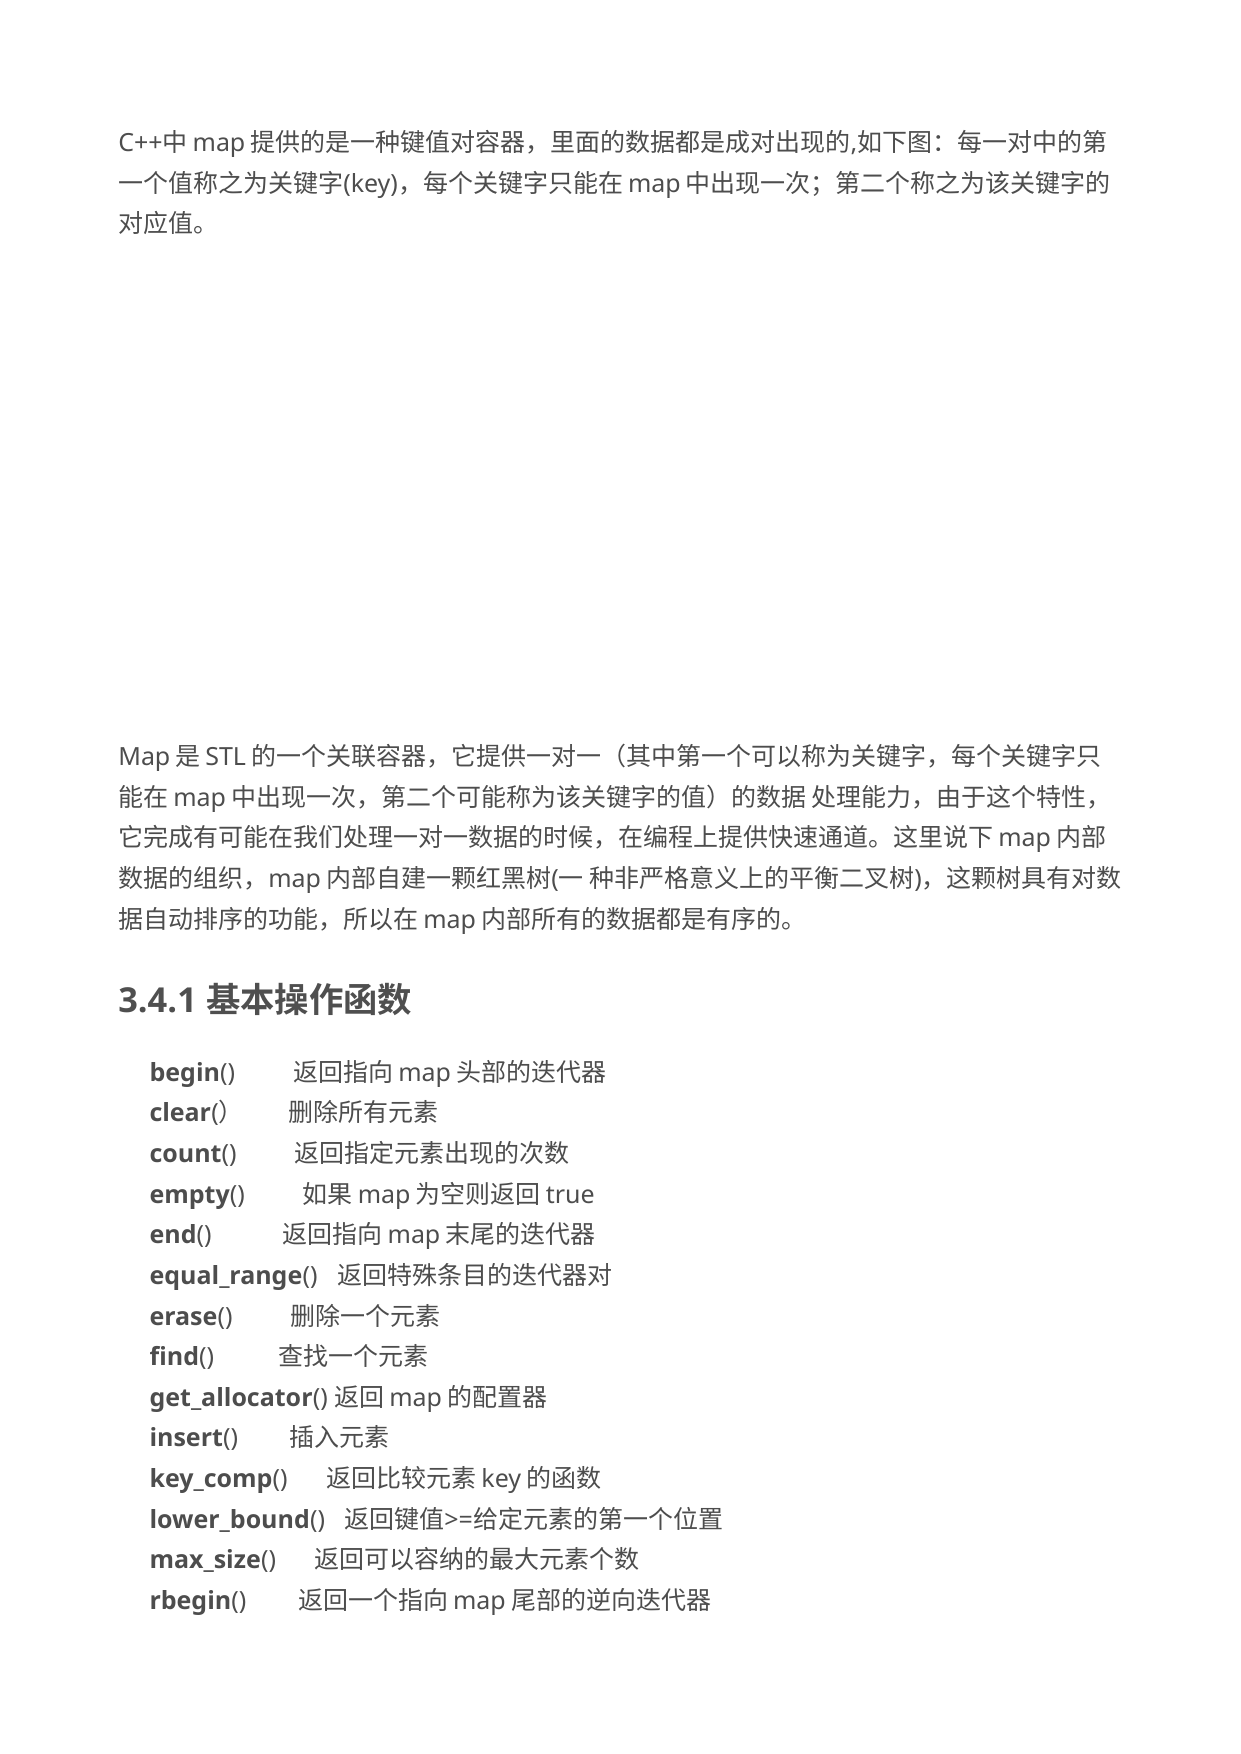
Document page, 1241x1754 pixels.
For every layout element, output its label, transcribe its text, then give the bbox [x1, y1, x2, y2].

text max_size() 返回可以容纳的最大元素个数 [118, 1535, 1122, 1576]
text end() 返回指向map末尾的迭代器 [118, 1210, 1122, 1251]
text C++中map提供的是一种键值对容器，里面的数据都是成对出现的,如下图：每一对中的第一个值称之为关键字(key)，每个关键字只能在map中出现一次；第二个称之为该关键字的对应值。 [118, 118, 1122, 240]
text begin() 返回指向map头部的迭代器 [118, 1048, 1122, 1088]
text rbegin() 返回一个指向map尾部的逆向迭代器 [118, 1576, 1122, 1617]
text lower_bound() 返回键值>=给定元素的第一个位置 [118, 1495, 1122, 1535]
text key_comp() 返回比较元素key的函数 [118, 1454, 1122, 1495]
text empty() 如果map为空则返回true [118, 1170, 1122, 1210]
subtitle 3.4.1 基本操作函数 [118, 973, 1122, 1023]
text erase() 删除一个元素 [118, 1292, 1122, 1332]
text clear(） 删除所有元素 [118, 1088, 1122, 1129]
text find() 查找一个元素 [118, 1332, 1122, 1373]
text insert() 插入元素 [118, 1413, 1122, 1454]
text Map是STL的一个关联容器，它提供一对一（其中第一个可以称为关键字，每个关键字只能在map中出现一次，第二个可能称为该关键字的值）的数据 处理能力，由于这个特性，它完成有可能在我们处理一对一数据的时候，在编程上提供快速通道。这里说下map内部数据的组织，map内部自建一颗红黑树(一 种非严格意义上的平衡二叉树)，这颗树具有对数据自动排序的功能，所以在map内部所有的数据都是有序的。 [118, 732, 1122, 935]
text equal_range() 返回特殊条目的迭代器对 [118, 1251, 1122, 1292]
text count() 返回指定元素出现的次数 [118, 1129, 1122, 1170]
text get_allocator() 返回map的配置器 [118, 1373, 1122, 1413]
